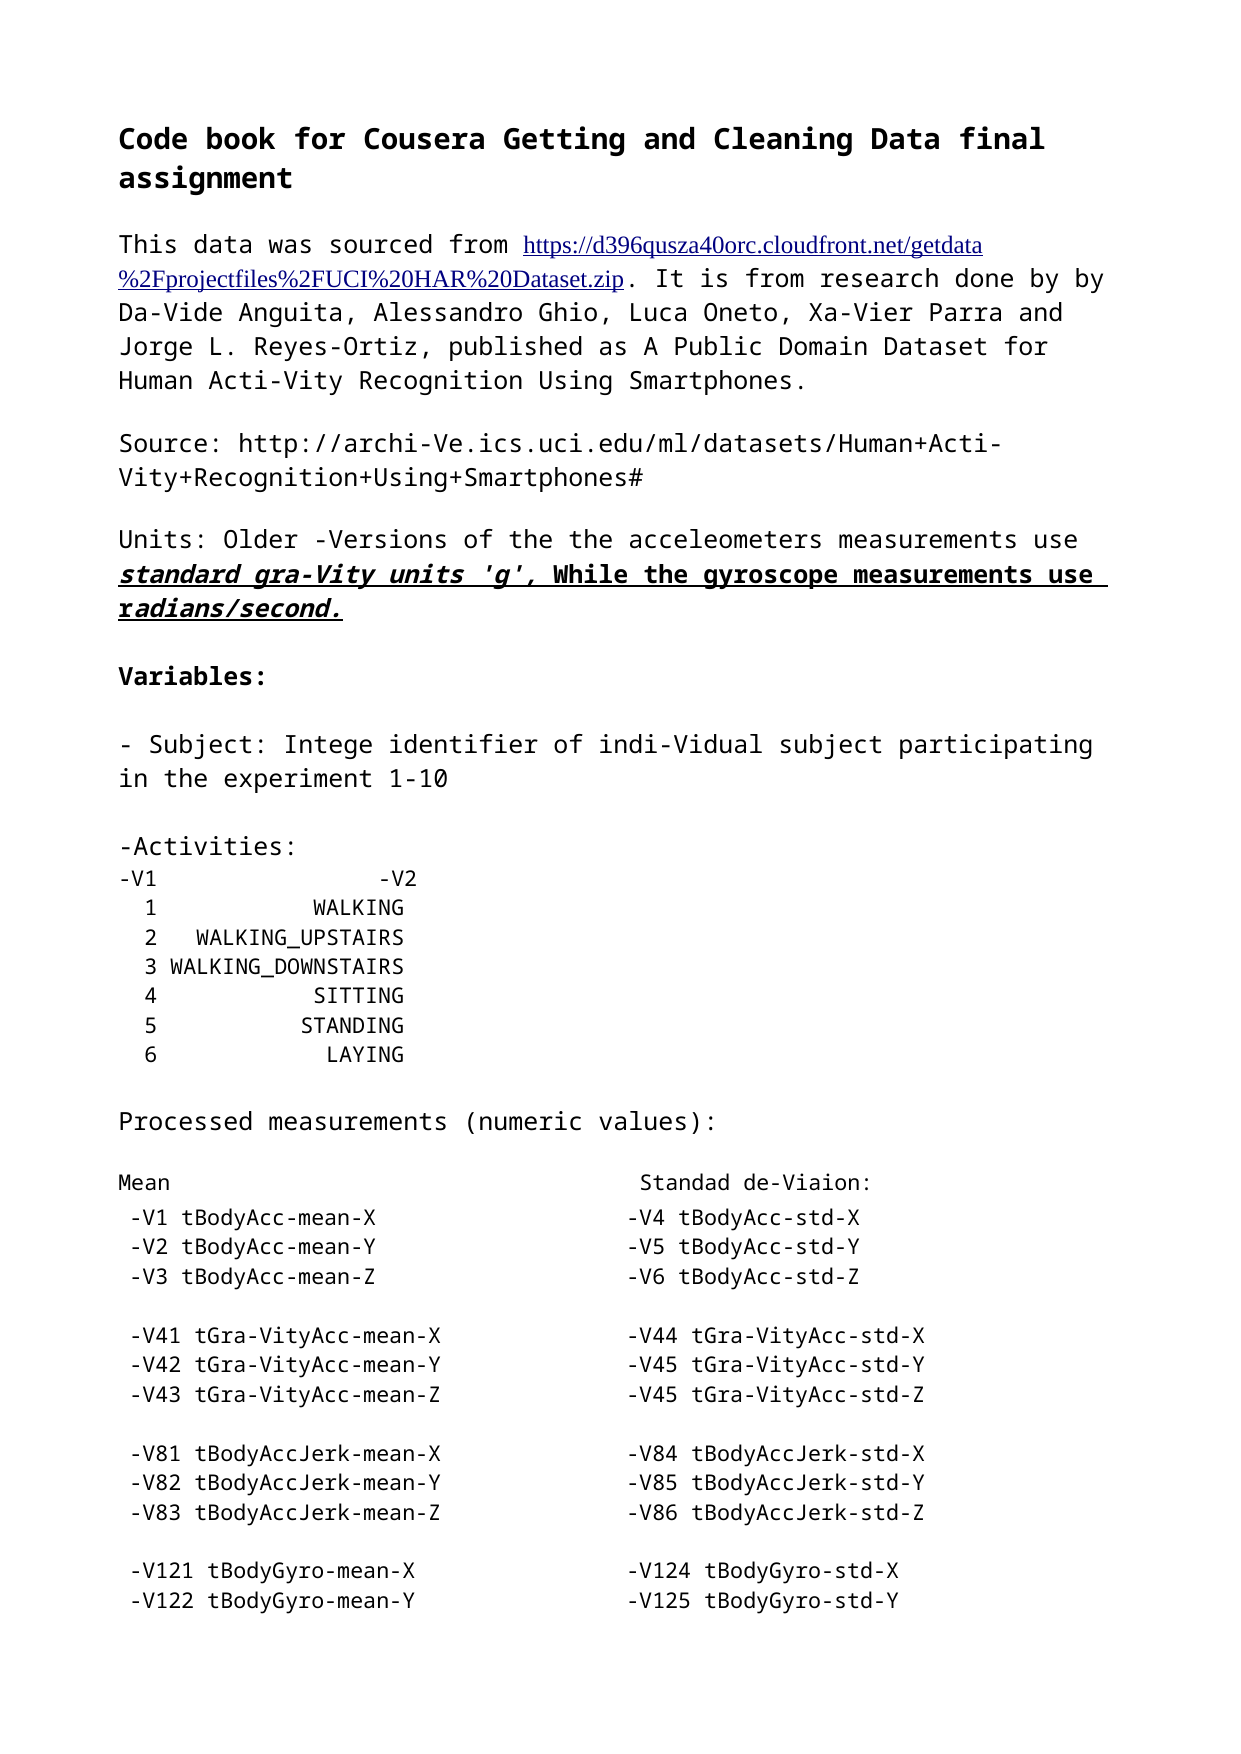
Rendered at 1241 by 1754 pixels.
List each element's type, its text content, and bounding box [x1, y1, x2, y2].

text 3 WALKING_DOWNSTAIRS [118, 951, 1122, 981]
text -Activities: [118, 829, 1122, 863]
text -V1 -V2 [118, 863, 1122, 892]
text Variables: [118, 658, 1122, 692]
text 6 LAYING [118, 1040, 1122, 1069]
text Units: Older -Versions of the the acceleometers measurements use standard gra-Vity units 'g', While the gyroscope measurements use radians/second. [118, 522, 1122, 624]
text This data was sourced from https://d396qusza40orc.cloudfront.net/getdata%2Fprojectfiles%2FUCI%20HAR%20Dataset.zip. It is from research done by by Da-Vide Anguita, Alessandro Ghio, Luca Oneto, Xa-Vier Parra and Jorge L. Reyes-Ortiz, published as A Public Domain Dataset for Human Acti-Vity Recognition Using Smartphones. [118, 226, 1122, 397]
text 4 SITTING [118, 981, 1122, 1010]
text Mean Standad de-Viaion: [118, 1167, 1122, 1196]
text 5 STANDING [118, 1010, 1122, 1040]
table_header -V4 tBodyAcc-std-X -V5 tBodyAcc-std-Y -V6 tBodyAcc-std-Z -V44 tGra-VityAcc-std-X -V45 tGra-VityAcc-std-Y -V45 tGra-VityAcc-std-Z -V84 tBodyAccJerk-std-X -V85 tBodyAccJerk-std-Y -V86 tBodyAccJerk-std-Z -V124 tBodyGyro-std-X -V125 tBodyGyro-std-Y [621, 1197, 1136, 1636]
text Processed measurements (numeric values): [118, 1103, 1122, 1137]
text Code book for Cousera Getting and Cleaning Data final assignment [118, 118, 1122, 197]
text - Subject: Intege identifier of indi-Vidual subject participating in the experiment 1-10 [118, 727, 1122, 795]
text Source: http://archi-Ve.ics.uci.edu/ml/datasets/Human+Acti-Vity+Recognition+Using+Smartphones# [118, 425, 1122, 522]
table_header -V1 tBodyAcc-mean-X -V2 tBodyAcc-mean-Y -V3 tBodyAcc-mean-Z -V41 tGra-VityAcc-mean-X -V42 tGra-VityAcc-mean-Y -V43 tGra-VityAcc-mean-Z -V81 tBodyAccJerk-mean-X -V82 tBodyAccJerk-mean-Y -V83 tBodyAccJerk-mean-Z -V121 tBodyGyro-mean-X -V122 tBodyGyro-mean-Y [124, 1197, 620, 1636]
text 2 WALKING_UPSTAIRS [118, 922, 1122, 951]
text 1 WALKING [118, 892, 1122, 922]
